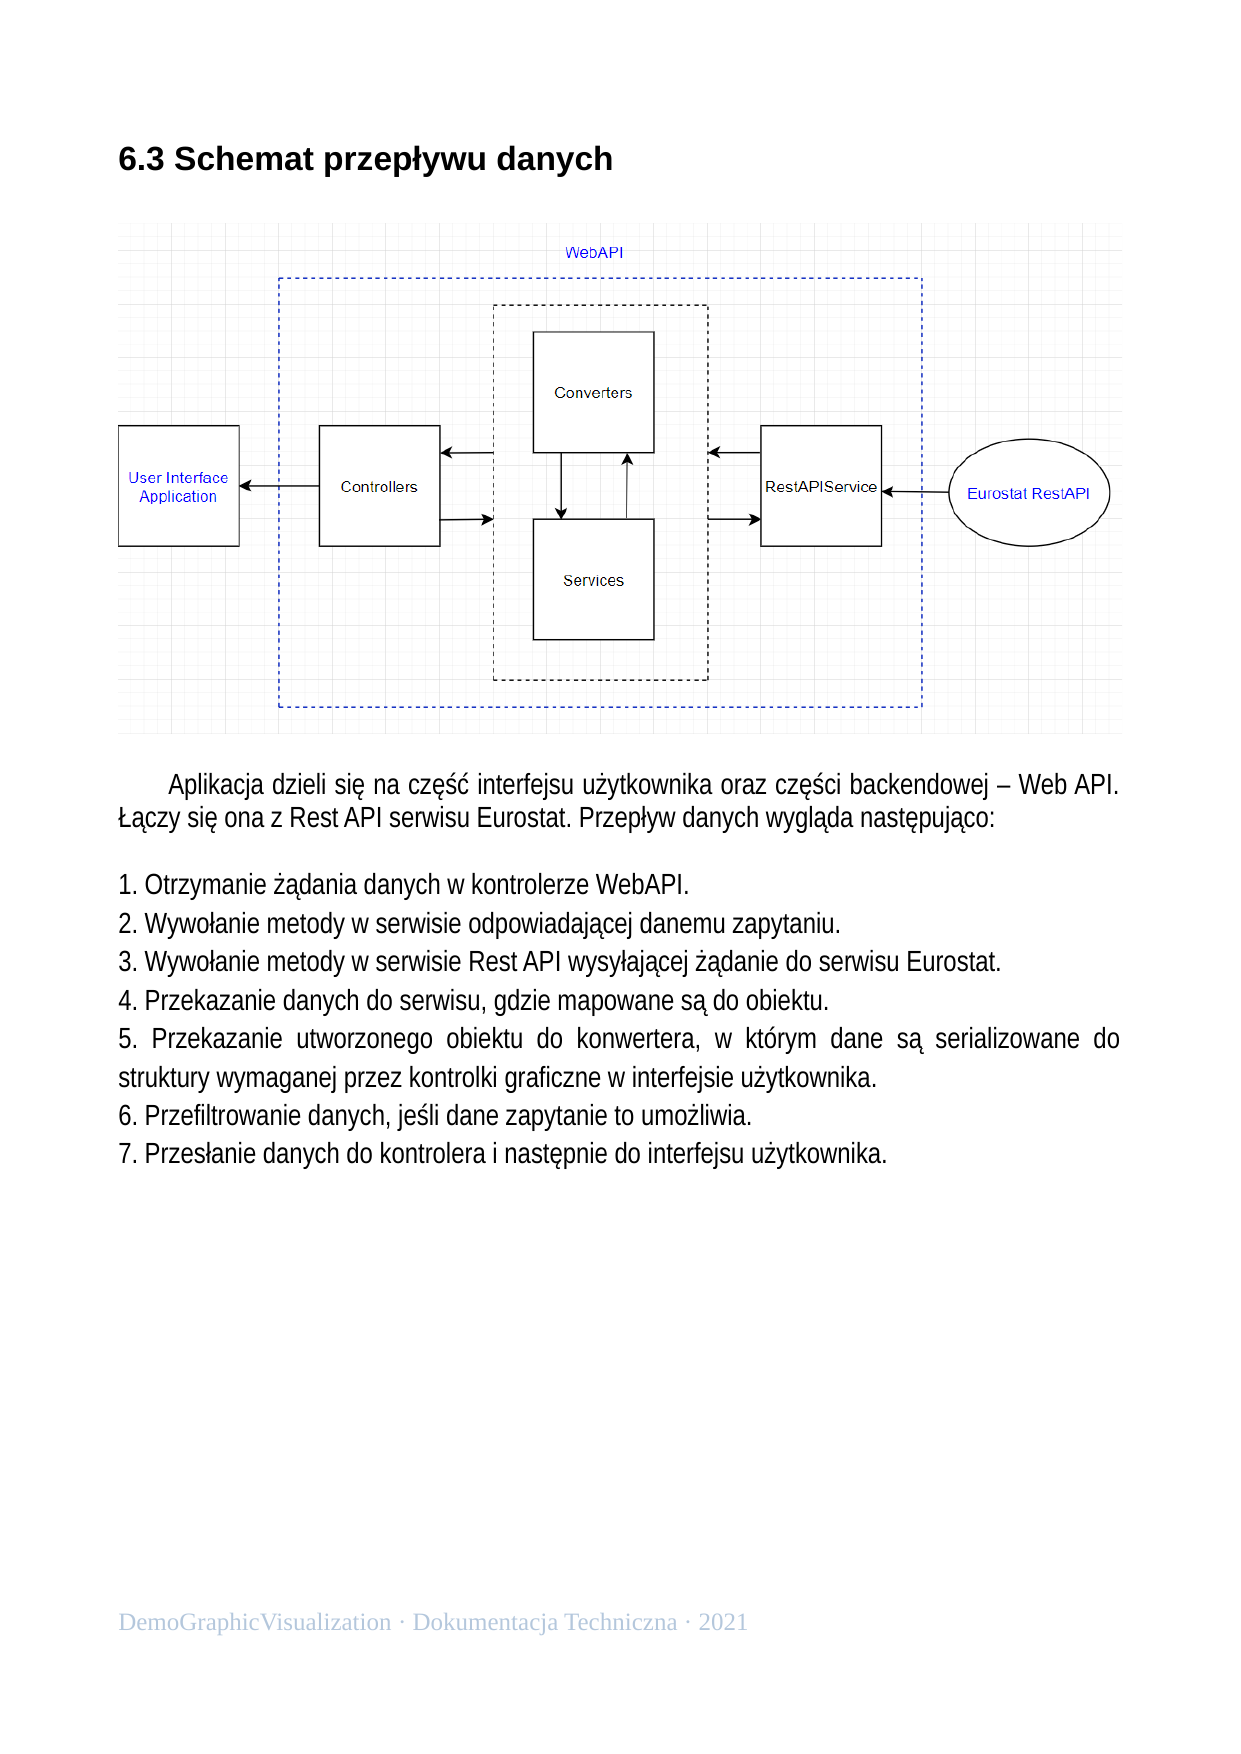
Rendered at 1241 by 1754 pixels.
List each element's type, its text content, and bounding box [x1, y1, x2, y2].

subtitle 6.3 Schemat przepływu danych [118, 139, 1122, 178]
picture [118, 223, 1123, 734]
text 4. Przekazanie danych do serwisu, gdzie mapowane są do obiektu. [118, 983, 1122, 1016]
text 2. Wywołanie metody w serwisie odpowiadającej danemu zapytaniu. [118, 906, 1122, 939]
text 3. Wywołanie metody w serwisie Rest API wysyłającej żądanie do serwisu Eurostat. [118, 944, 1122, 978]
text 5. Przekazanie utworzonego obiektu do konwertera, w którym dane są serializowane do struktury wymaganej przez kontrolki graficzne w interfejsie użytkownika. [118, 1021, 1122, 1093]
text 1. Otrzymanie żądania danych w kontrolerze WebAPI. [118, 867, 1122, 901]
text 7. Przesłanie danych do kontrolera i następnie do interfejsu użytkownika. [118, 1137, 1122, 1170]
text 6. Przefiltrowanie danych, jeśli dane zapytanie to umożliwia. [118, 1098, 1122, 1132]
text Aplikacja dzieli się na część interfejsu użytkownika oraz części backendowej – Web API. Łączy się ona z Rest API serwisu Eurostat. Przepływ danych wygląda następująco: [118, 767, 1122, 834]
